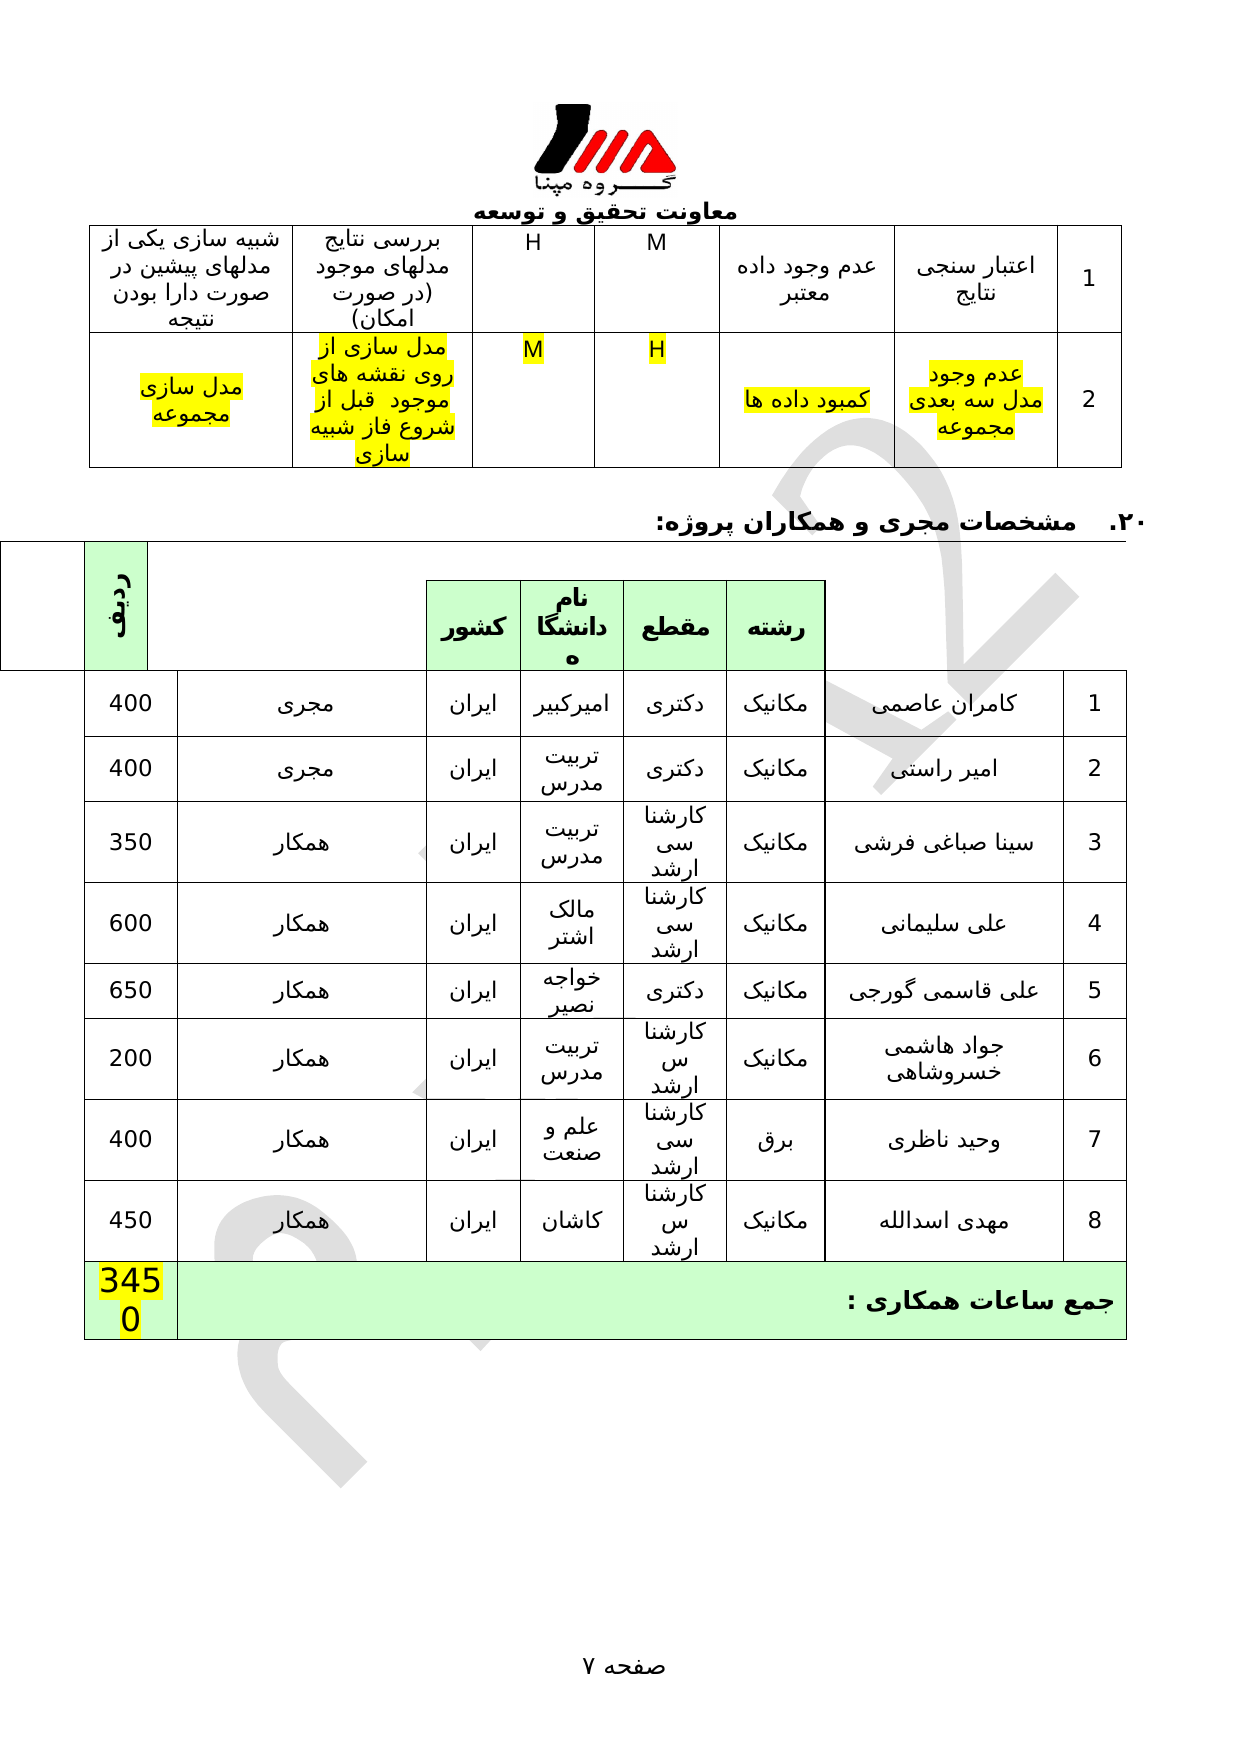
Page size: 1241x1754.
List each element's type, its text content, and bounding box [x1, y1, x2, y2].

table_cell علم و صنعت [521, 1100, 623, 1179]
table_cell 600 [85, 883, 177, 963]
table_header مشخصات مجری و همکاران پروژه: [84, 502, 1126, 541]
table_cell ایران [427, 802, 520, 882]
table_cell سینا صباغی فرشی [826, 802, 1063, 882]
table_cell ایران [427, 671, 520, 736]
table_cell مکانیک [727, 802, 824, 882]
table_cell مالک اشتر [521, 883, 623, 963]
table_cell رشته [727, 581, 824, 670]
table_cell مجری [178, 671, 426, 736]
table_cell M [595, 226, 719, 332]
table_cell بررسی نتایج مدلهای موجود (در صورت امکان) [293, 226, 472, 332]
table_cell مکانیک [727, 1019, 824, 1098]
table_cell 400 [85, 737, 177, 801]
table_cell 3450 [85, 1262, 177, 1339]
table_cell برق [727, 1100, 824, 1179]
table_cell 8 [1064, 1181, 1126, 1261]
table_cell كشور [427, 581, 520, 670]
table_cell جواد هاشمی خسروشاهی [826, 1019, 1063, 1098]
table_cell H [595, 333, 719, 467]
table_cell خواجه نصیر [521, 964, 623, 1017]
table_cell 7 [1064, 1100, 1126, 1179]
table_cell کارشناس ارشد [624, 1019, 726, 1098]
table_cell تربیت مدرس [521, 802, 623, 882]
table_cell مکانیک [727, 671, 824, 736]
table_cell کامران عاصمی [826, 671, 1063, 736]
table_cell 650 [85, 964, 177, 1017]
table_cell مکانیک [727, 1181, 824, 1261]
table_cell همکار [178, 802, 426, 882]
table_cell 3 [1064, 802, 1126, 882]
table_cell همکار [178, 883, 426, 963]
table_cell 400 [85, 1100, 177, 1179]
table_cell دکتری [624, 671, 726, 736]
table_cell مهدی اسدالله [826, 1181, 1063, 1261]
table_cell همکار [178, 1019, 426, 1098]
table_cell همکار [178, 1181, 426, 1261]
table_cell تربیت مدرس [521, 737, 623, 801]
table_cell مدل سازی مجموعه [90, 333, 292, 467]
table_cell شبیه سازی یکی از مدلهای پیشین در صورت دارا بودن نتیجه [90, 226, 292, 332]
table_cell 2 [1064, 737, 1126, 801]
table_cell مجری [178, 737, 426, 801]
table_cell همکار [178, 1100, 426, 1179]
table_cell کاشان [521, 1181, 623, 1261]
table_cell 5 [1064, 964, 1126, 1017]
table_cell 4 [1064, 883, 1126, 963]
table_cell دکتری [624, 964, 726, 1017]
table_cell ایران [427, 737, 520, 801]
table_cell 450 [85, 1181, 177, 1261]
table_cell 6 [1064, 1019, 1126, 1098]
table_cell کارشناسی ارشد [624, 802, 726, 882]
table_cell امیرکبیر [521, 671, 623, 736]
table_cell 200 [85, 1019, 177, 1098]
table_cell مکانیک [727, 883, 824, 963]
table_cell 1 [1064, 671, 1126, 736]
table_cell مکانیک [727, 964, 824, 1017]
table_cell مقطع [624, 581, 726, 670]
table_cell مکانیک [727, 737, 824, 801]
table_cell کمبود داده ها [720, 333, 894, 467]
table_cell جمع ساعات همکاری : [178, 1262, 1126, 1339]
table_cell نام دانشگاه [521, 581, 623, 670]
table_cell علی قاسمی گورجی [826, 964, 1063, 1017]
table_cell اعتبار سنجی نتایج [895, 226, 1057, 332]
table_cell امیر راستی [826, 737, 1063, 801]
table_cell M [473, 333, 594, 467]
table_cell وحید ناظری [826, 1100, 1063, 1179]
table_cell همکار [178, 964, 426, 1017]
table_cell 1 [1058, 226, 1121, 332]
table_cell کارشناسی ارشد [624, 883, 726, 963]
table_cell 400 [85, 671, 177, 736]
table_cell عدم وجود مدل سه بعدی مجموعه [895, 333, 1057, 467]
table_cell H [473, 226, 594, 332]
table_cell ایران [427, 1100, 520, 1179]
table_cell ایران [427, 964, 520, 1017]
table_cell 2 [1058, 333, 1121, 467]
table_cell دکتری [624, 737, 726, 801]
table_cell کارشناسی ارشد [624, 1100, 726, 1179]
table_cell عدم وجود داده معتبر [720, 226, 894, 332]
table_cell رديف [85, 542, 147, 670]
table_cell ایران [427, 1181, 520, 1261]
table_cell مدل سازی از روی نقشه های موجود قبل از شروع فاز شبیه سازی [293, 333, 472, 467]
table_cell 350 [85, 802, 177, 882]
picture [532, 102, 678, 198]
table_cell ایران [427, 883, 520, 963]
table_cell ایران [427, 1019, 520, 1098]
table_cell علی سلیمانی [826, 883, 1063, 963]
table_cell تربیت مدرس [521, 1019, 623, 1098]
table_cell کارشناس ارشد [624, 1181, 726, 1261]
